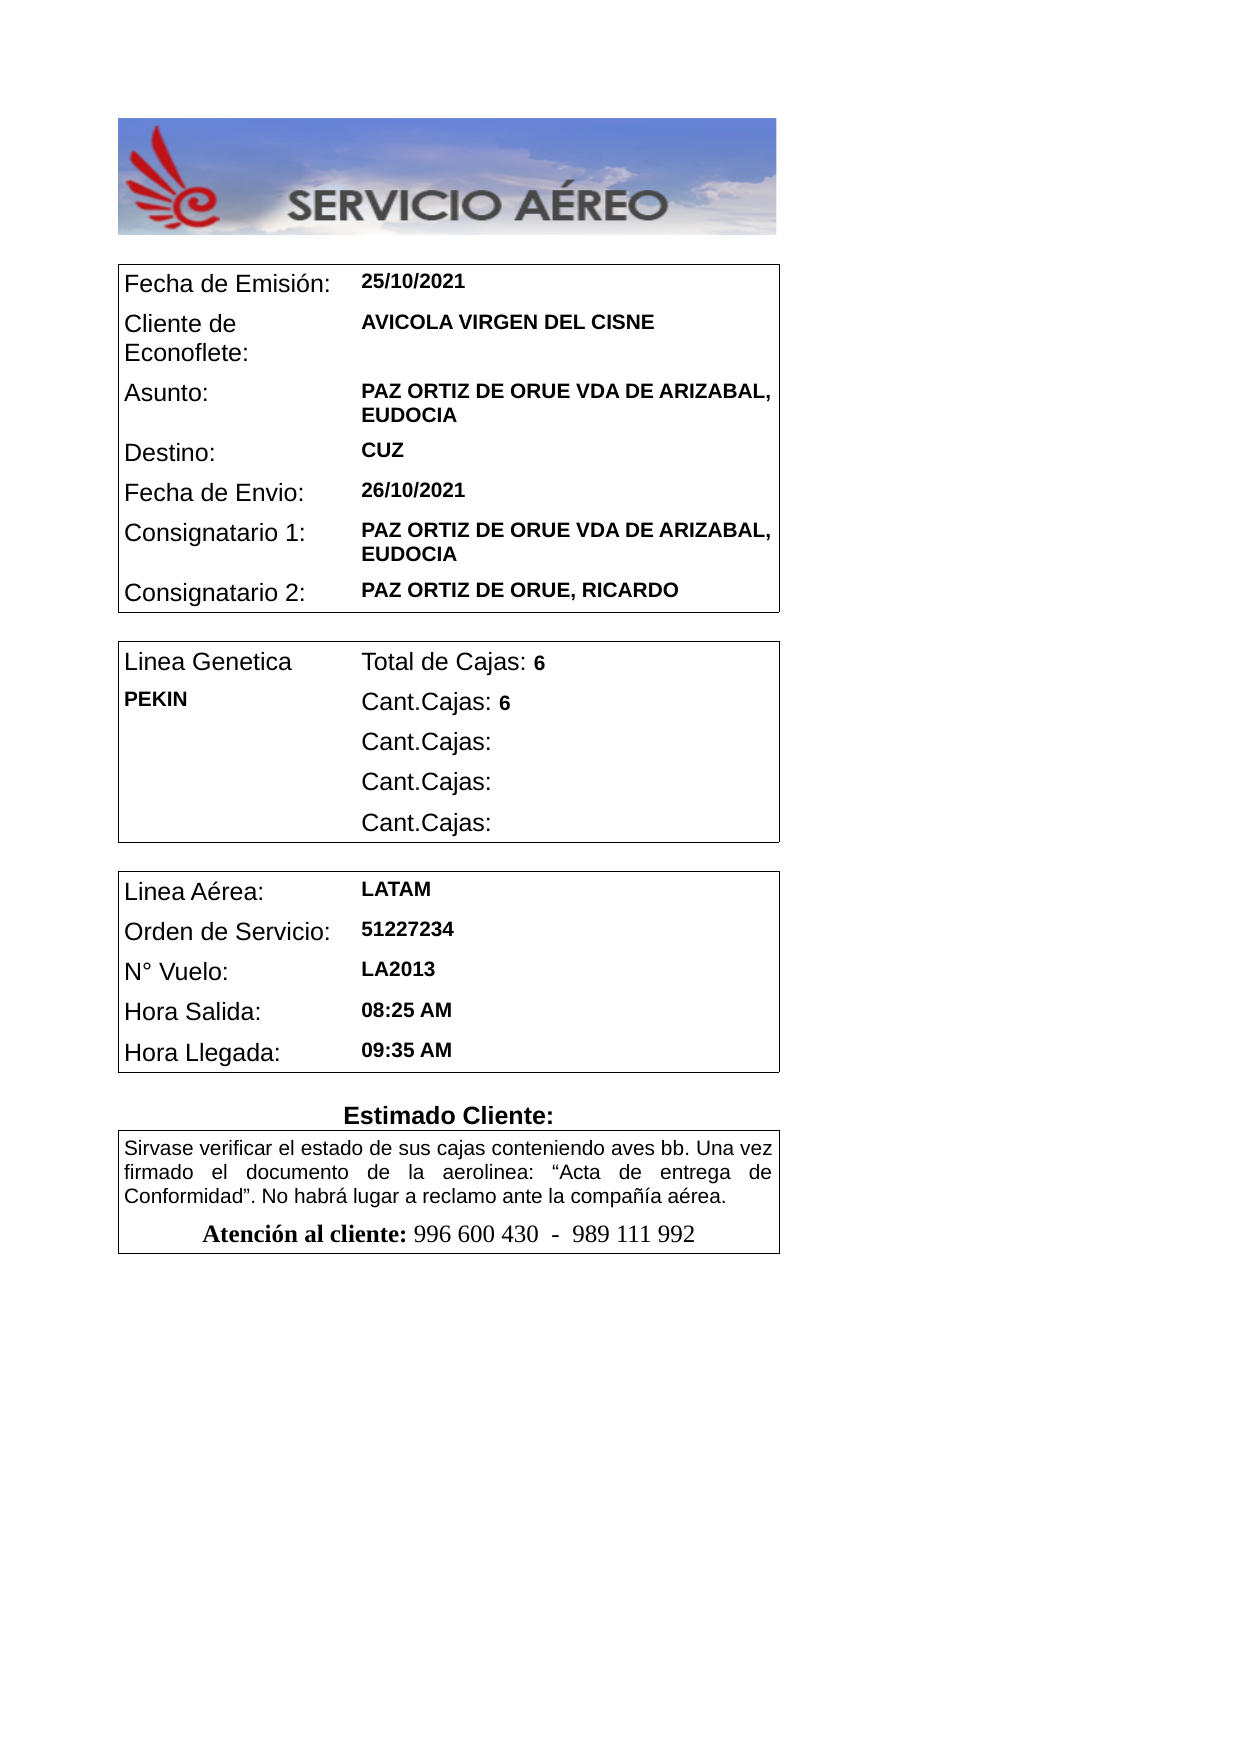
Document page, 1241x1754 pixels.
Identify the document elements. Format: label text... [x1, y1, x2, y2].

table_cell Destino: [119, 432, 356, 472]
table_cell Sirvase verificar el estado de sus cajas conteniendo aves bb. Una vez firmado el documento de la aerolinea: “Acta de entrega de Conformidad”. No habrá lugar a reclamo ante la compañía aérea. [119, 1131, 779, 1213]
table_cell Cant.Cajas: [356, 721, 779, 762]
table_cell Linea Genetica [119, 642, 356, 681]
table_cell Consignatario 2: [119, 572, 356, 612]
table_cell PEKIN [119, 681, 356, 721]
table_cell CUZ [356, 432, 779, 472]
table_cell PAZ ORTIZ DE ORUE VDA DE ARIZABAL, EUDOCIA [356, 513, 779, 572]
table_cell Asunto: [119, 373, 356, 432]
table_header 25/10/2021 [356, 265, 779, 304]
table_cell [356, 843, 779, 871]
table_cell 26/10/2021 [356, 472, 779, 512]
table_cell [118, 613, 356, 641]
table_cell N° Vuelo: [119, 951, 356, 992]
table_cell Total de Cajas: 6 [356, 642, 779, 681]
table_cell 09:35 AM [356, 1032, 779, 1072]
table_cell Atención al cliente: 996 600 430 - 989 111 992 [119, 1213, 779, 1253]
picture [118, 118, 777, 235]
table_cell PAZ ORTIZ DE ORUE VDA DE ARIZABAL, EUDOCIA [356, 373, 779, 432]
table_cell [118, 843, 356, 871]
table_cell Orden de Servicio: [119, 911, 356, 951]
table_cell Cant.Cajas: [356, 762, 779, 802]
table_cell LATAM [356, 872, 779, 911]
table_cell Cant.Cajas: [356, 802, 779, 842]
table_cell [119, 802, 356, 842]
table_cell 51227234 [356, 911, 779, 951]
table_cell Fecha de Envio: [119, 472, 356, 512]
table_cell [119, 721, 356, 762]
table_cell Cant.Cajas: 6 [356, 681, 779, 721]
table_cell [119, 762, 356, 802]
table_cell Hora Llegada: [119, 1032, 356, 1072]
table_cell Consignatario 1: [119, 513, 356, 572]
table_cell LA2013 [356, 951, 779, 992]
table_cell Linea Aérea: [119, 872, 356, 911]
table_cell Estimado Cliente: [118, 1073, 779, 1130]
table_cell PAZ ORTIZ DE ORUE, RICARDO [356, 572, 779, 612]
table_cell Hora Salida: [119, 992, 356, 1032]
table_cell [356, 613, 779, 641]
table_cell AVICOLA VIRGEN DEL CISNE [356, 304, 779, 373]
table_header Fecha de Emisión: [119, 265, 356, 304]
table_cell 08:25 AM [356, 992, 779, 1032]
table_cell Cliente de Econoflete: [119, 304, 356, 373]
